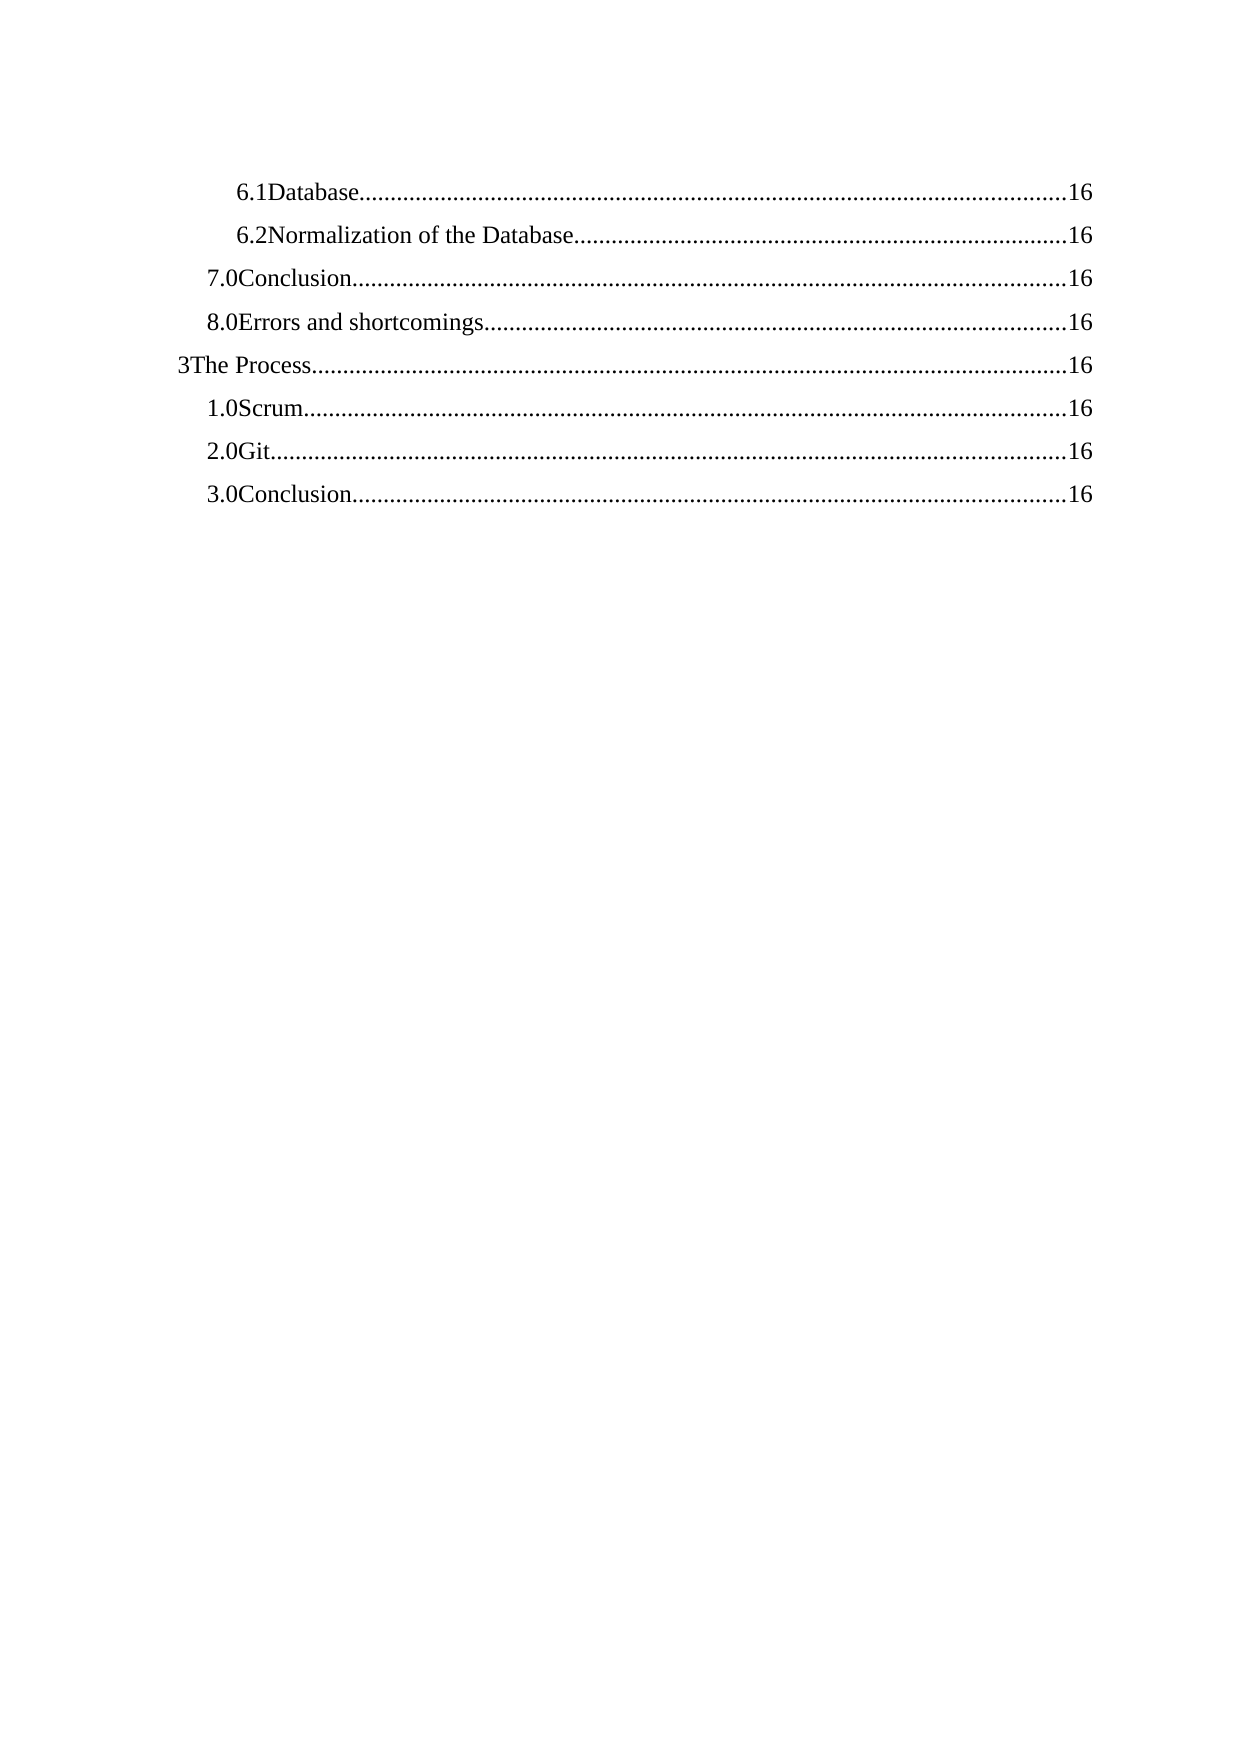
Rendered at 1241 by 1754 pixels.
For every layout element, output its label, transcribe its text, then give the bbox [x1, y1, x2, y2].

text 6.1Database 16 [236, 177, 1093, 206]
text 8.0Errors and shortcomings 16 [207, 307, 1093, 335]
text 7.0Conclusion 16 [207, 263, 1093, 292]
text 6.2Normalization of the Database 16 [236, 220, 1093, 249]
text 3The Process 16 [177, 350, 1093, 378]
text 1.0Scrum 16 [207, 393, 1093, 422]
text 2.0Git 16 [207, 436, 1093, 465]
text 3.0Conclusion 16 [207, 479, 1093, 508]
